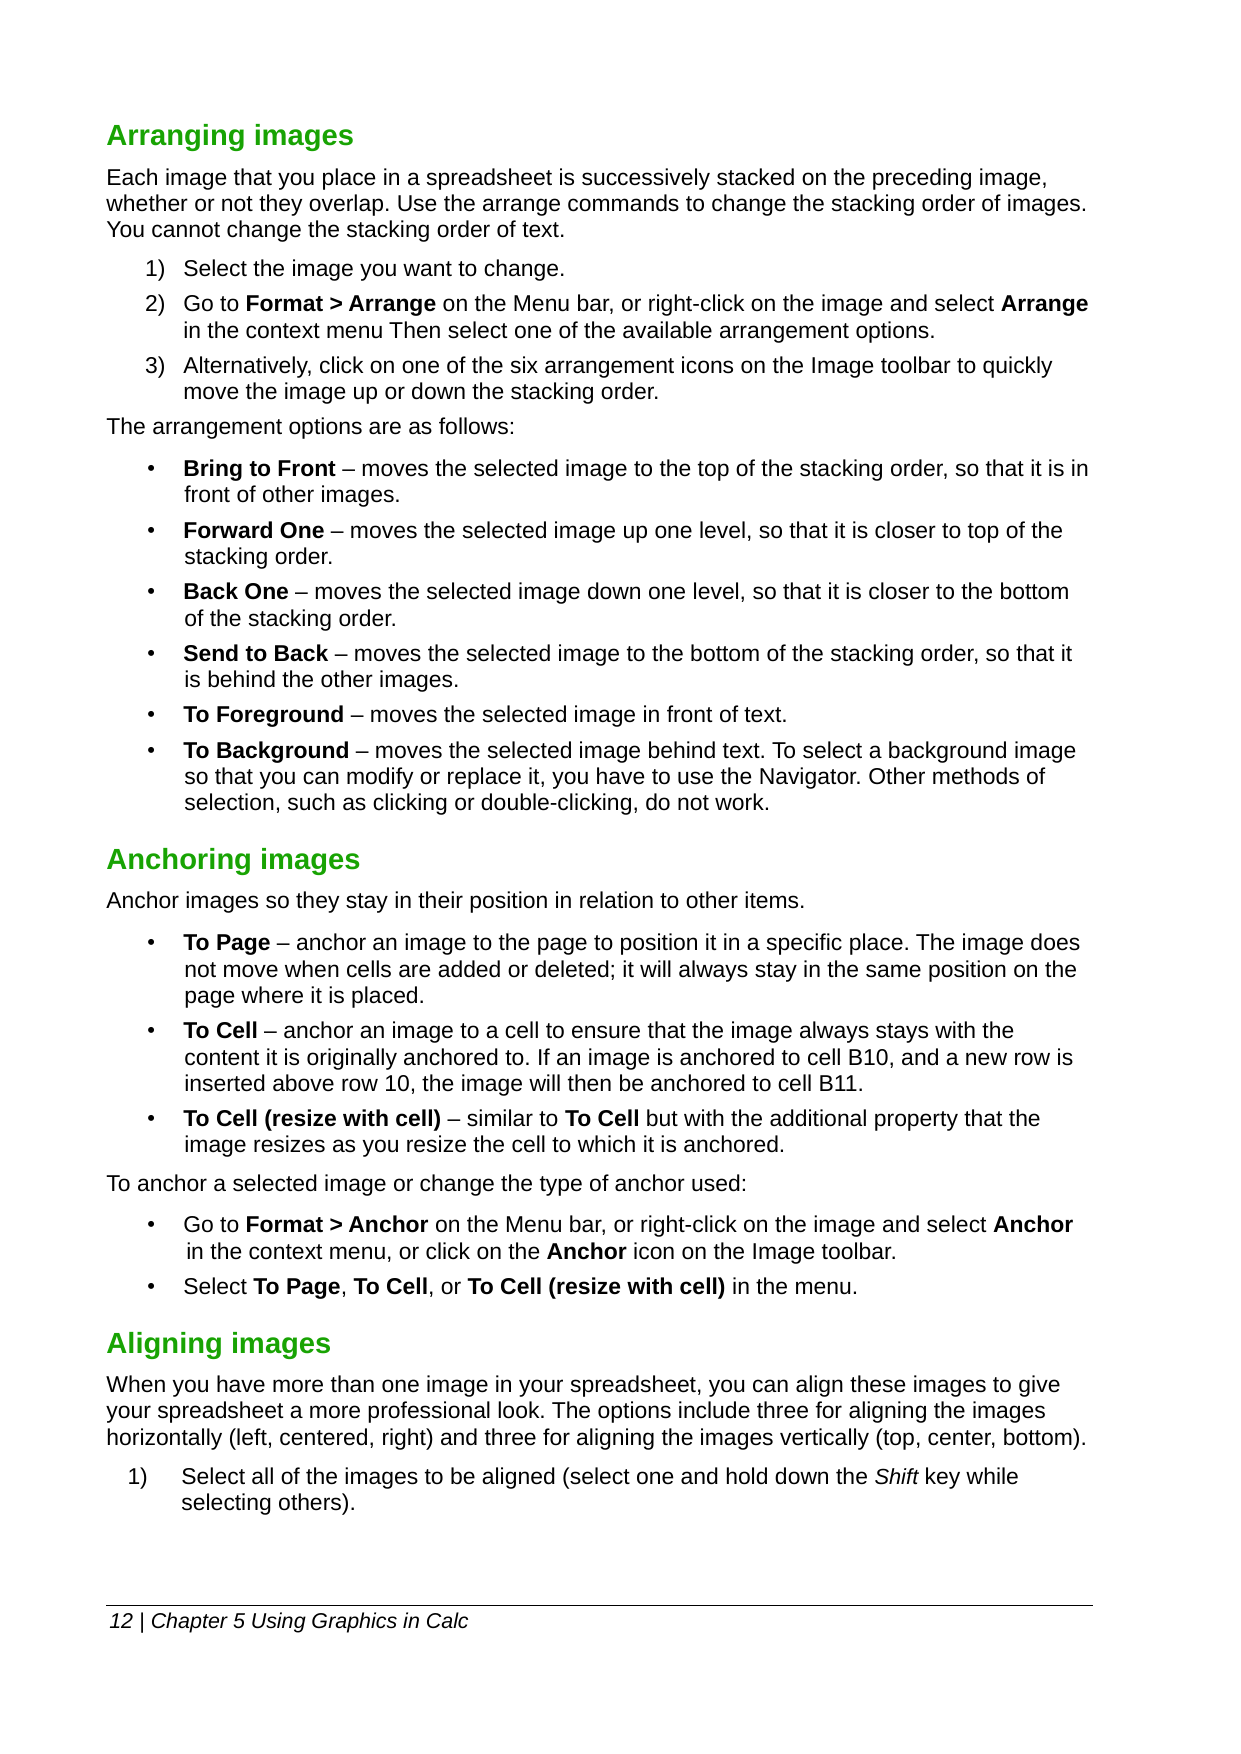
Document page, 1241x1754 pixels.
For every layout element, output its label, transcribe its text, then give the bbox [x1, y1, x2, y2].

list Go to Format > Arrange on the Menu bar, or right-click on the image and select Arrange in the context menu Then select one of the available arrangement options. [165, 290, 1093, 343]
list To Cell – anchor an image to a cell to ensure that the image always stays with the content it is originally anchored to. If an image is anchored to cell B10, and a new row is inserted above row 10, the image will then be anchored to cell B11. [144, 1014, 1093, 1096]
list Alternatively, click on one of the six arrangement icons on the Image toolbar to quickly move the image up or down the stacking order. [165, 352, 1093, 404]
list The arrangement options are as follows: [106, 413, 1093, 440]
subtitle Anchoring images [106, 842, 1093, 876]
list Bring to Front – moves the selected image to the top of the stacking order, so that it is in front of other images. [144, 452, 1093, 508]
list Each image that you place in a spreadsheet is successively stacked on the preceding image, whether or not they overlap. Use the arrange commands to change the stacking order of images. You cannot change the stacking order of text. [106, 163, 1093, 242]
list Forward One – moves the selected image up one level, so that it is closer to top of the stacking order. [144, 514, 1093, 569]
subtitle Arranging images [106, 118, 1093, 152]
list Send to Back – moves the selected image to the bottom of the stacking order, so that it is behind the other images. [144, 637, 1093, 692]
list Anchor images so they stay in their position in relation to other items. [106, 887, 1093, 914]
subtitle Aligning images [106, 1326, 1093, 1359]
list Back One – moves the selected image down one level, so that it is closer to the bottom of the stacking order. [144, 575, 1093, 631]
list To Background – moves the selected image behind text. To select a background image so that you can modify or replace it, you have to use the Navigator. Other methods of selection, such as clicking or double-clicking, do not work. [144, 734, 1093, 818]
list When you have more than one image in your spreadsheet, you can align these images to give your spreadsheet a more professional look. The options include three for aligning the images horizontally (left, centered, right) and three for aligning the images vertically (top, center, bottom). [106, 1371, 1093, 1450]
list To Cell (resize with cell) – similar to To Cell but with the additional property that the image resizes as you resize the cell to which it is anchored. [144, 1102, 1093, 1161]
list Select To Page, To Cell, or To Cell (resize with cell) in the menu. [144, 1270, 1093, 1302]
list Select all of the images to be aligned (select one and hold down the Shift key while selecting others). [148, 1463, 1093, 1515]
list Go to Format > Anchor on the Menu bar, or right-click on the image and select Anchor in the context menu, or click on the Anchor icon on the Image toolbar. [144, 1208, 1093, 1264]
list To Foreground – moves the selected image in front of text. [144, 698, 1093, 728]
list To Page – anchor an image to the page to position it in a specific place. The image does not move when cells are added or deleted; it will always stay in the same position on the page where it is placed. [144, 926, 1093, 1008]
list Select the image you want to change. [165, 255, 1093, 281]
list To anchor a selected image or change the type of anchor used: [106, 1169, 1093, 1196]
